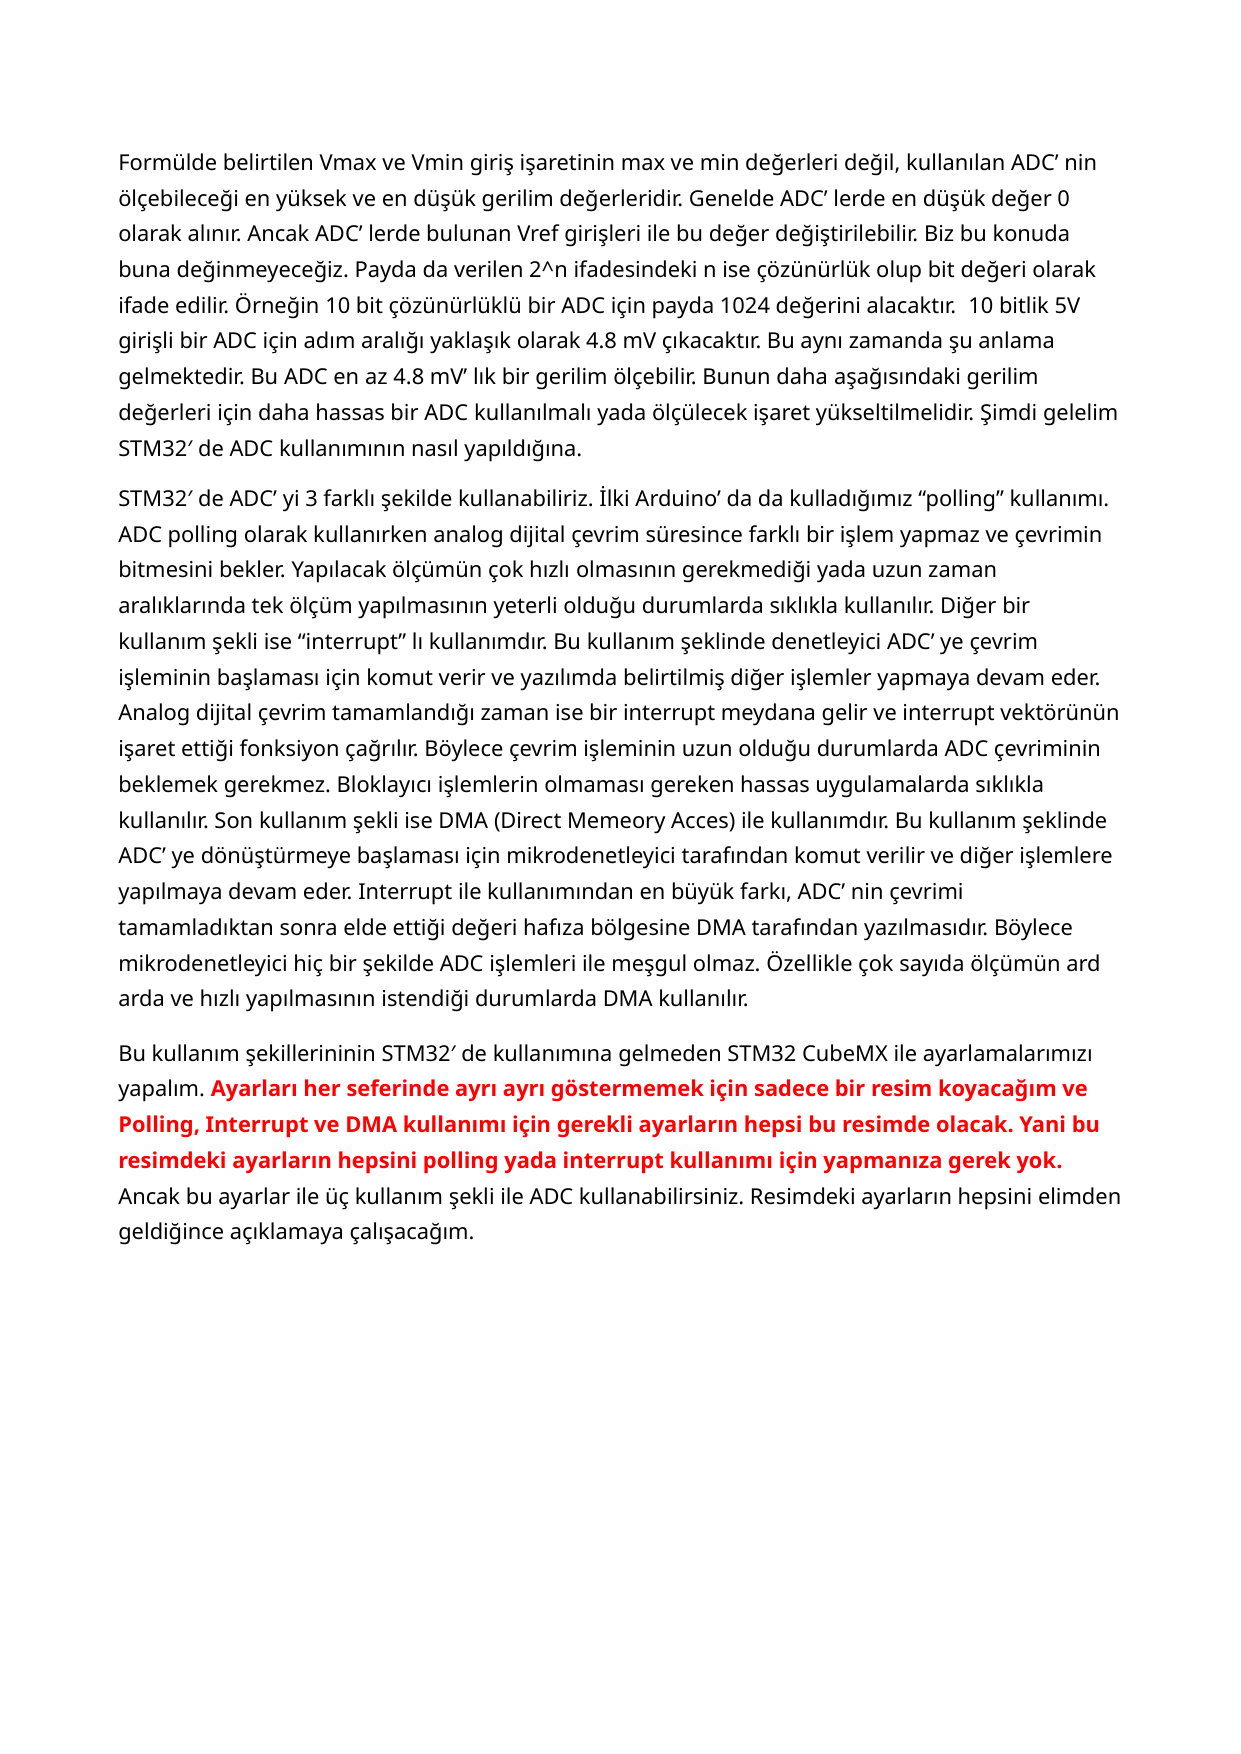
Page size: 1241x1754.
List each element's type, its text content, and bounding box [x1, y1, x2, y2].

text Bu kullanım şekillerininin STM32′ de kullanımına gelmeden STM32 CubeMX ile ayarlamalarımızı yapalım. Ayarları her seferinde ayrı ayrı göstermemek için sadece bir resim koyacağım ve Polling, Interrupt ve DMA kullanımı için gerekli ayarların hepsi bu resimde olacak. Yani bu resimdeki ayarların hepsini polling yada interrupt kullanımı için yapmanıza gerek yok. Ancak bu ayarlar ile üç kullanım şekli ile ADC kullanabilirsiniz. Resimdeki ayarların hepsini elimden geldiğince açıklamaya çalışacağım. [118, 1038, 1122, 1246]
text STM32′ de ADC’ yi 3 farklı şekilde kullanabiliriz. İlki Arduino’ da da kulladığımız “polling” kullanımı. ADC polling olarak kullanırken analog dijital çevrim süresince farklı bir işlem yapmaz ve çevrimin bitmesini bekler. Yapılacak ölçümün çok hızlı olmasının gerekmediği yada uzun zaman aralıklarında tek ölçüm yapılmasının yeterli olduğu durumlarda sıklıkla kullanılır. Diğer bir kullanım şekli ise “interrupt” lı kullanımdır. Bu kullanım şeklinde denetleyici ADC’ ye çevrim işleminin başlaması için komut verir ve yazılımda belirtilmiş diğer işlemler yapmaya devam eder. Analog dijital çevrim tamamlandığı zaman ise bir interrupt meydana gelir ve interrupt vektörünün işaret ettiği fonksiyon çağrılır. Böylece çevrim işleminin uzun olduğu durumlarda ADC çevriminin beklemek gerekmez. Bloklayıcı işlemlerin olmaması gereken hassas uygulamalarda sıklıkla kullanılır. Son kullanım şekli ise DMA (Direct Memeory Acces) ile kullanımdır. Bu kullanım şeklinde ADC’ ye dönüştürmeye başlaması için mikrodenetleyici tarafından komut verilir ve diğer işlemlere yapılmaya devam eder. Interrupt ile kullanımından en büyük farkı, ADC’ nin çevrimi tamamladıktan sonra elde ettiği değeri hafıza bölgesine DMA tarafından yazılmasıdır. Böylece mikrodenetleyici hiç bir şekilde ADC işlemleri ile meşgul olmaz. Özellikle çok sayıda ölçümün ard arda ve hızlı yapılmasının istendiği durumlarda DMA kullanılır. [118, 483, 1122, 1013]
text Formülde belirtilen Vmax ve Vmin giriş işaretinin max ve min değerleri değil, kullanılan ADC’ nin ölçebileceği en yüksek ve en düşük gerilim değerleridir. Genelde ADC’ lerde en düşük değer 0 olarak alınır. Ancak ADC’ lerde bulunan Vref girişleri ile bu değer değiştirilebilir. Biz bu konuda buna değinmeyeceğiz. Payda da verilen 2^n ifadesindeki n ise çözünürlük olup bit değeri olarak ifade edilir. Örneğin 10 bit çözünürlüklü bir ADC için payda 1024 değerini alacaktır. 10 bitlik 5V girişli bir ADC için adım aralığı yaklaşık olarak 4.8 mV çıkacaktır. Bu aynı zamanda şu anlama gelmektedir. Bu ADC en az 4.8 mV’ lık bir gerilim ölçebilir. Bunun daha aşağısındaki gerilim değerleri için daha hassas bir ADC kullanılmalı yada ölçülecek işaret yükseltilmelidir. Şimdi gelelim STM32′ de ADC kullanımının nasıl yapıldığına. [118, 147, 1122, 462]
